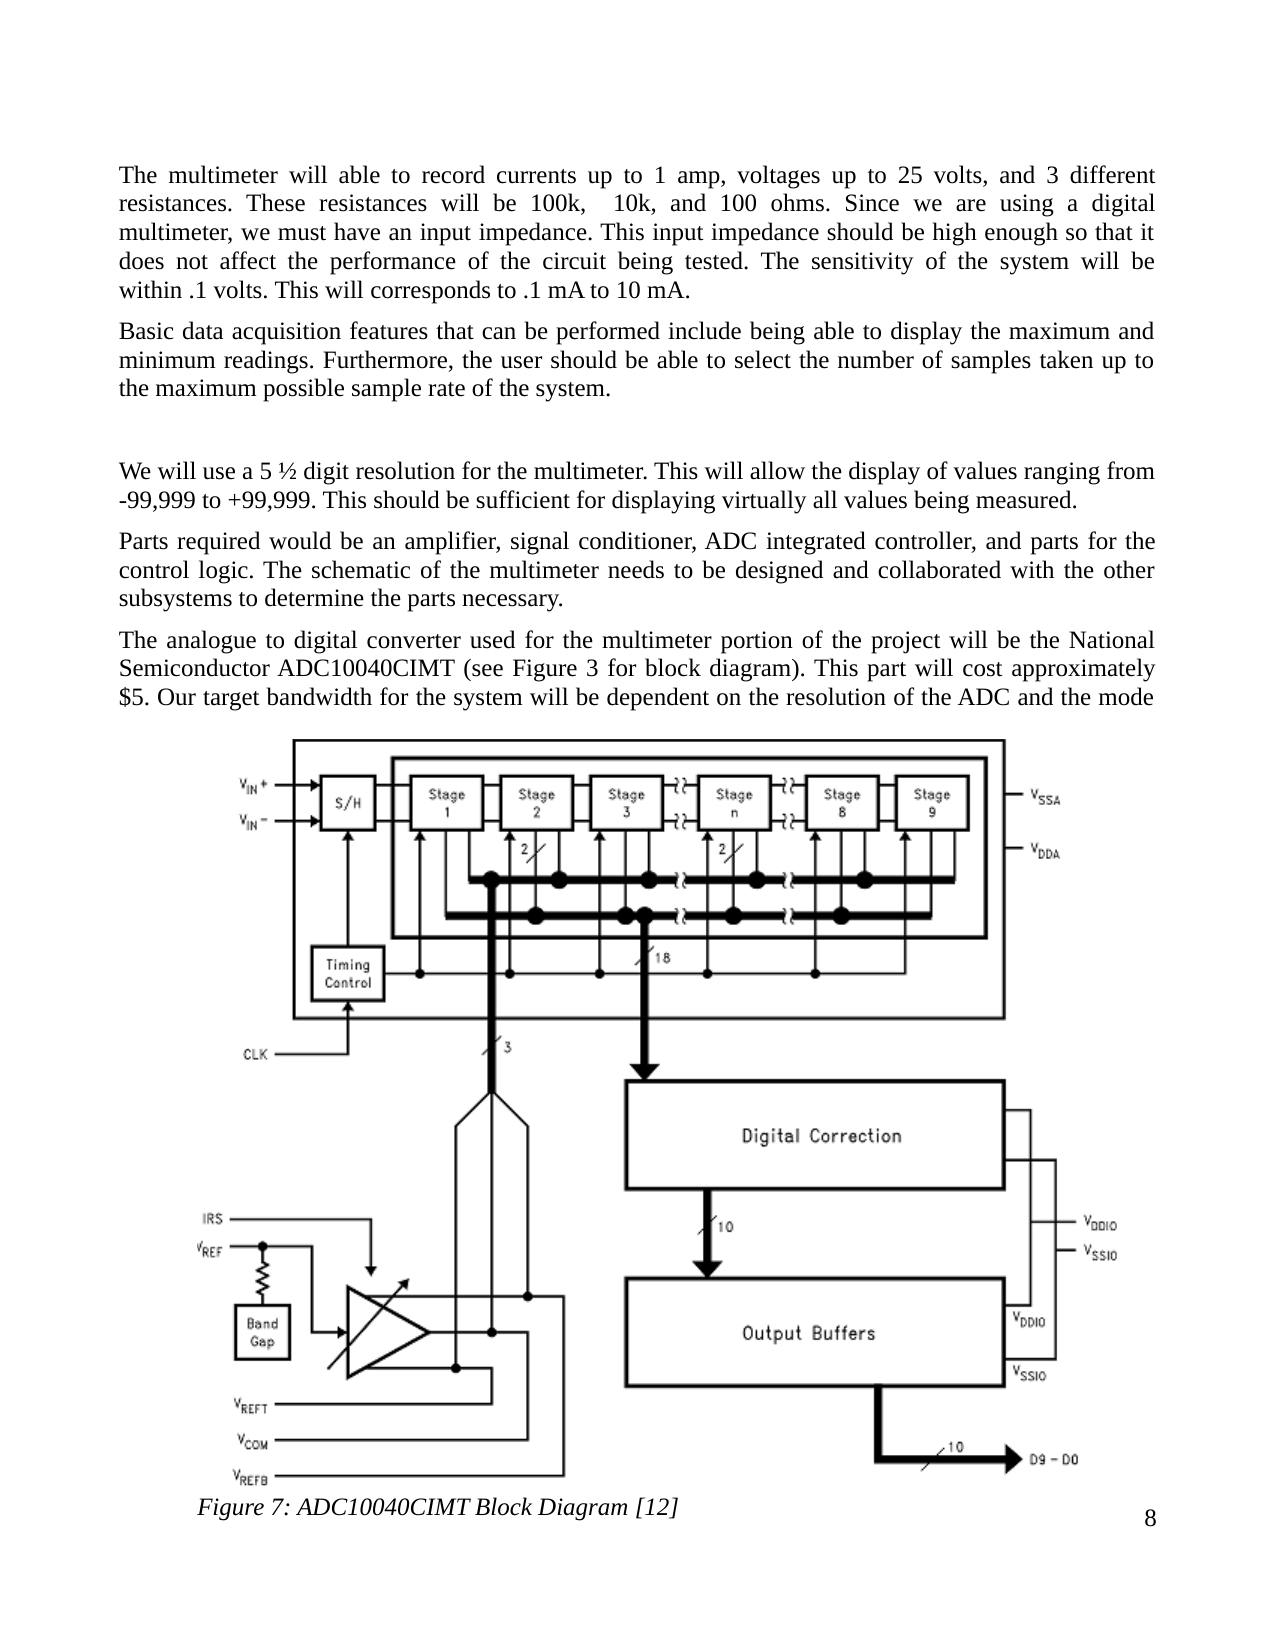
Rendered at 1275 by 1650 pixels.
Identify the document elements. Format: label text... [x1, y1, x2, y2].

picture [197, 739, 1120, 1493]
text Basic data acquisition features that can be performed include being able to display the maximum and minimum readings. Furthermore, the user should be able to select the number of samples taken up to the maximum possible sample rate of the system. [118, 316, 1156, 402]
text The analogue to digital converter used for the multimeter portion of the project will be the National Semiconductor ADC10040CIMT (see Figure 3 for block diagram). This part will cost approximately $5. Our target bandwidth for the system will be dependent on the resolution of the ADC and the mode [118, 625, 1156, 711]
text Parts required would be an amplifier, signal conditioner, ADC integrated controller, and parts for the control logic. The schematic of the multimeter needs to be designed and collaborated with the other subsystems to determine the parts necessary. [118, 526, 1156, 612]
text [197, 727, 1119, 739]
text We will use a 5 ½ digit resolution for the multimeter. This will allow the display of values ranging from -99,999 to +99,999. This should be sufficient for displaying virtually all values being measured. [118, 456, 1156, 513]
text Figure 7: ADC10040CIMT Block Diagram [12] [197, 1493, 1119, 1521]
text The multimeter will able to record currents up to 1 amp, voltages up to 25 volts, and 3 different resistances. These resistances will be 100k, 10k, and 100 ohms. Since we are using a digital multimeter, we must have an input impedance. This input impedance should be high enough so that it does not affect the performance of the circuit being tested. The sensitivity of the system will be within .1 volts. This will corresponds to .1 mA to 10 mA. [118, 160, 1156, 303]
